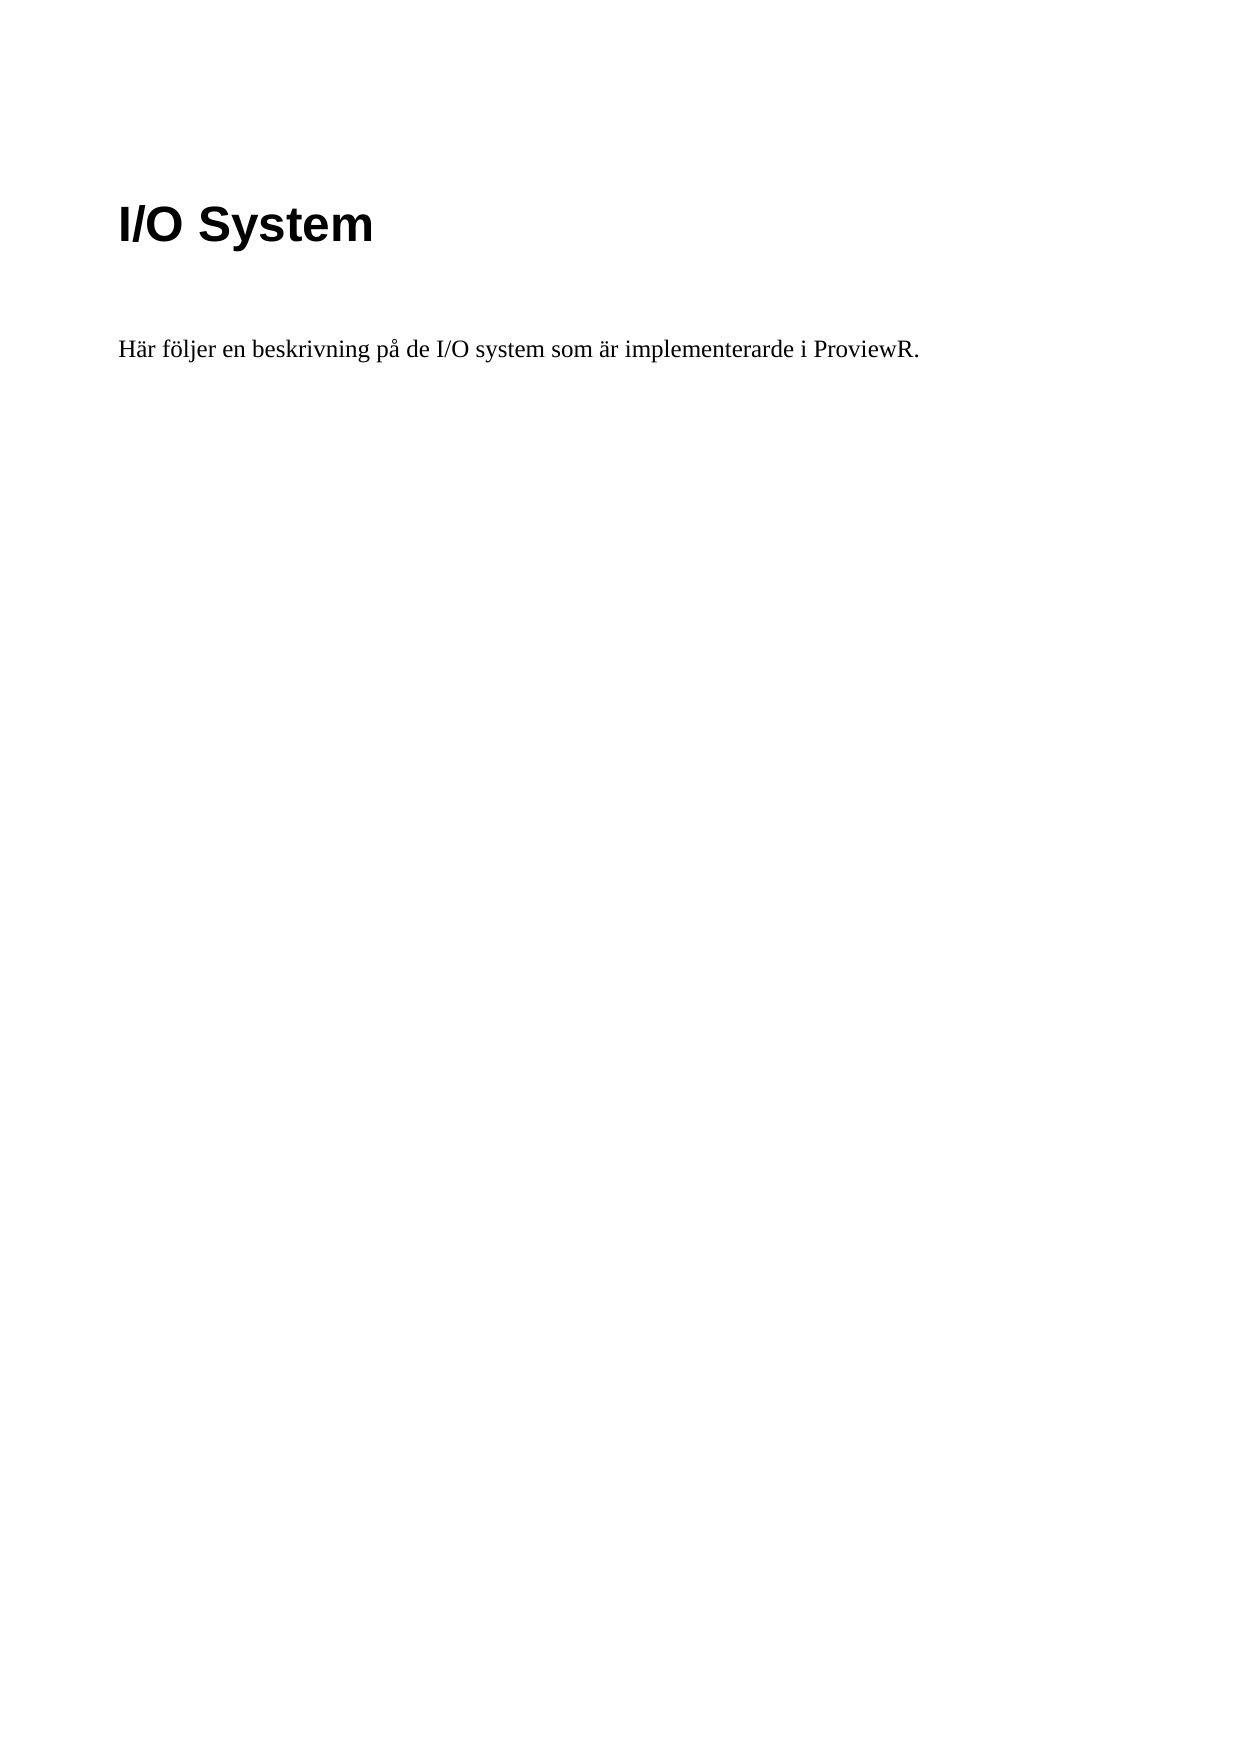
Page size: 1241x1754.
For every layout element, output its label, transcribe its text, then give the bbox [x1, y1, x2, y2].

subtitle I/O System [118, 196, 1122, 251]
text Här följer en beskrivning på de I/O system som är implementerarde i ProviewR. [118, 335, 1122, 362]
